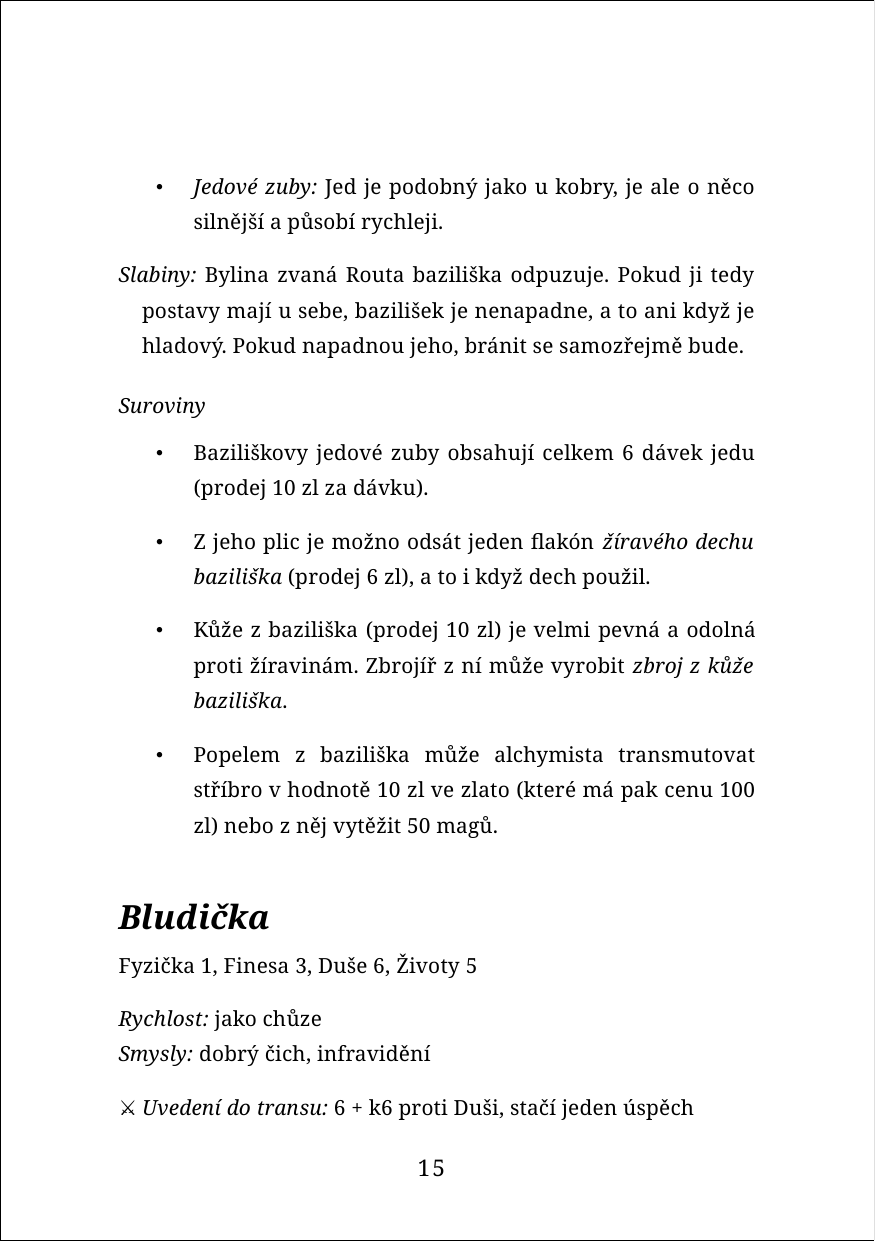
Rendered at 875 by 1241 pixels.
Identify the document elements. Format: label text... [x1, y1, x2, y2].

text Fyzička 1, Finesa 3, Duše 6, Životy 5 [118, 951, 756, 979]
text Suroviny [118, 391, 756, 419]
list Popelem z baziliška může alchymista transmutovat stříbro v hodnotě 10 zl ve zlato (které má pak cenu 100 zl) nebo z něj vytěžit 50 magů. [156, 740, 756, 839]
list Kůže z baziliška (prodej 10 zl) je velmi pevná a odolná proti žíravinám. Zbrojíř z ní může vyrobit zbroj z kůže baziliška. [156, 616, 756, 715]
text Slabiny: Bylina zvaná Routa baziliška odpuzuje. Pokud ji tedy postavy mají u sebe, bazilišek je nenapadne, a to ani když je hladový. Pokud napadnou jeho, bránit se samozřejmě bude. [118, 261, 756, 360]
text ⚔ Uvedení do transu: 6 + k6 proti Duši, stačí jeden úspěch [118, 1093, 756, 1121]
list Z jeho plic je možno odsát jeden flakón žíravého dechu baziliška (prodej 6 zl), a to i když dech použil. [156, 527, 756, 591]
list Baziliškovy jedové zuby obsahují celkem 6 dávek jedu (prodej 10 zl za dávku). [156, 438, 756, 502]
text Rychlost: jako chůze Smysly: dobrý čich, infravidění [118, 1004, 756, 1068]
subtitle Bludička [118, 894, 756, 939]
list Jedové zuby: Jed je podobný jako u kobry, je ale o něco silnější a působí rychleji. [156, 172, 756, 236]
